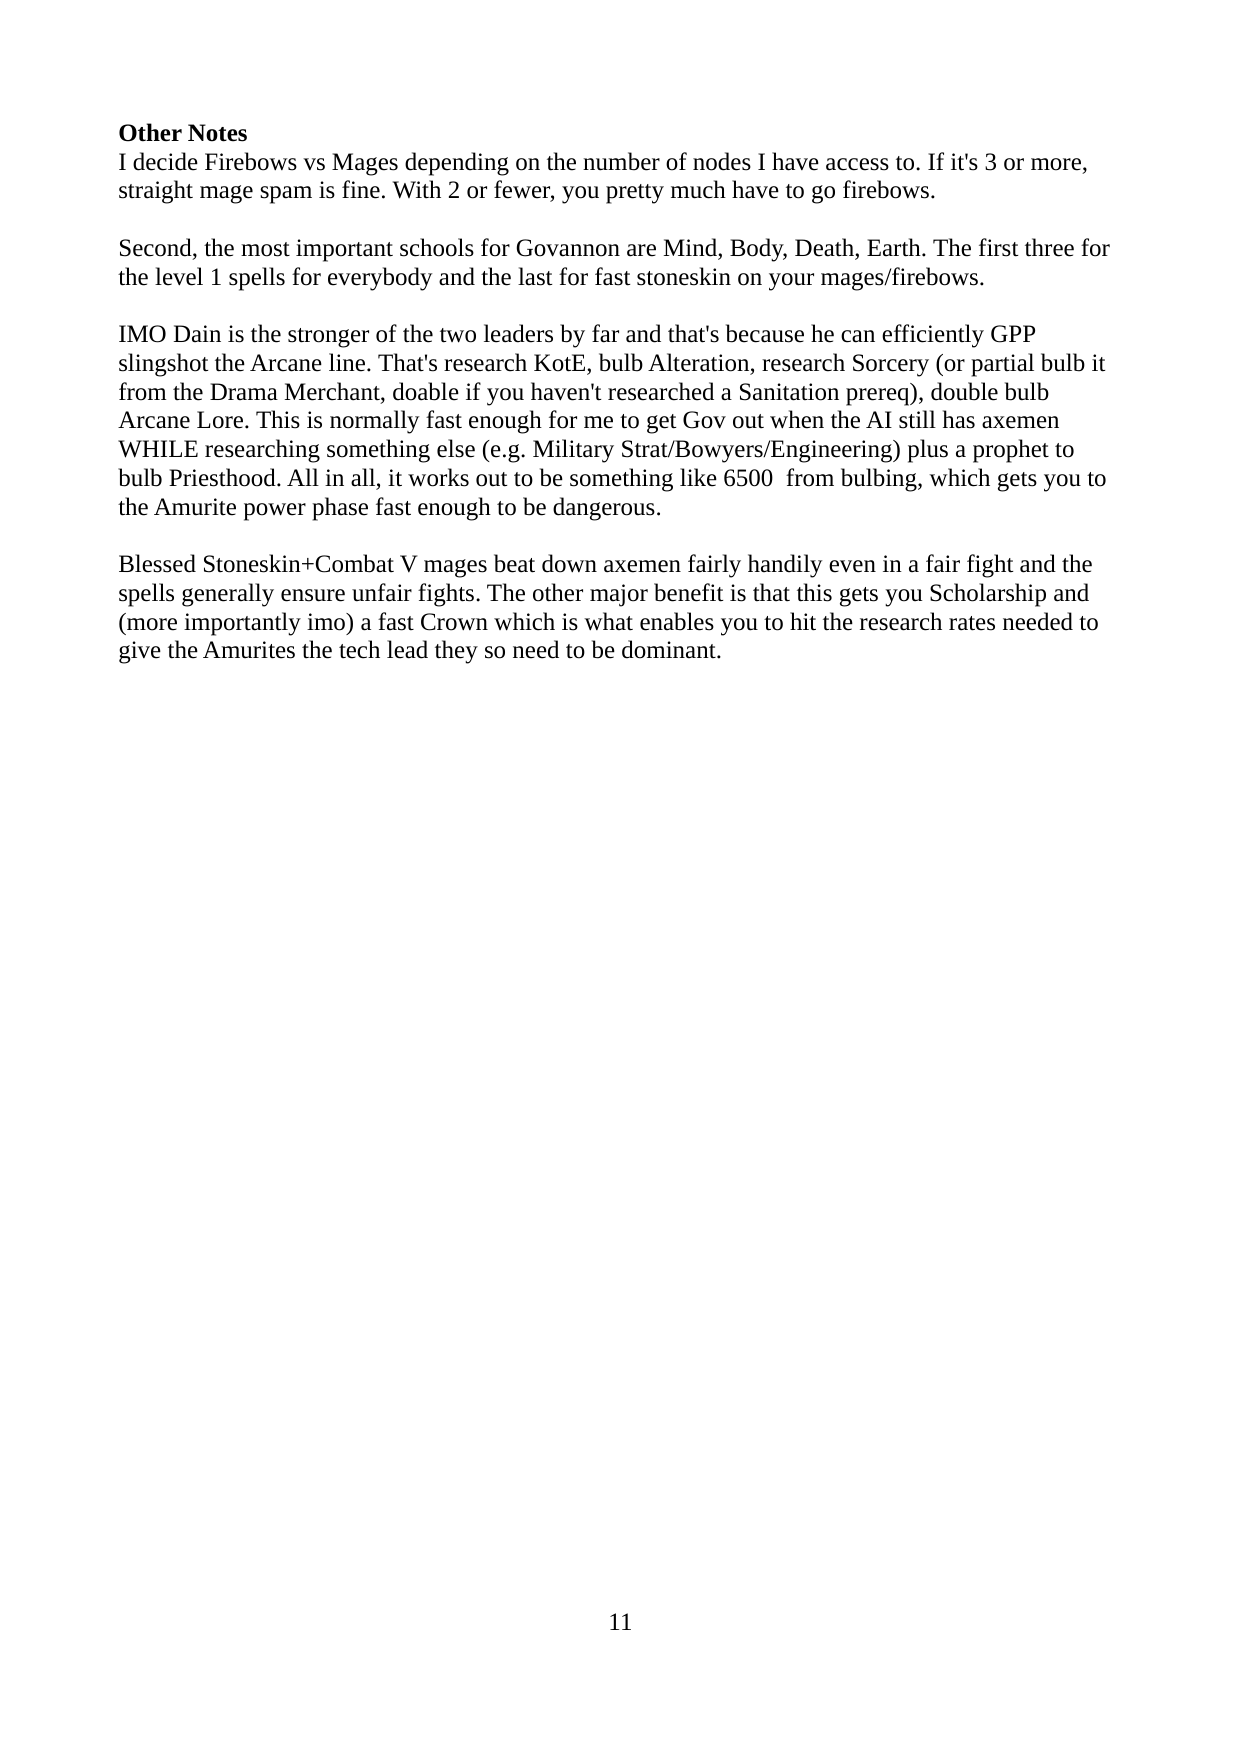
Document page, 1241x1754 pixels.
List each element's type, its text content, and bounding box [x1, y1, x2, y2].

text Second, the most important schools for Govannon are Mind, Body, Death, Earth. The first three for the level 1 spells for everybody and the last for fast stoneskin on your mages/firebows. [118, 233, 1122, 291]
text Blessed Stoneskin+Combat V mages beat down axemen fairly handily even in a fair fight and the spells generally ensure unfair fights. The other major benefit is that this gets you Scholarship and (more importantly imo) a fast Crown which is what enables you to hit the research rates needed to give the Amurites the tech lead they so need to be dominant. [118, 549, 1122, 664]
text IMO Dain is the stronger of the two leaders by far and that's because he can efficiently GPP slingshot the Arcane line. That's research KotE, bulb Alteration, research Sorcery (or partial bulb it from the Drama Merchant, doable if you haven't researched a Sanitation prereq), double bulb Arcane Lore. This is normally fast enough for me to get Gov out when the AI still has axemen WHILE researching something else (e.g. Military Strat/Bowyers/Engineering) plus a prophet to bulb Priesthood. All in all, it works out to be something like 6500 from bulbing, which gets you to the Amurite power phase fast enough to be dangerous. [118, 319, 1122, 521]
text Other Notes [118, 118, 1122, 147]
text I decide Firebows vs Mages depending on the number of nodes I have access to. If it's 3 or more, straight mage spam is fine. With 2 or fewer, you pretty much have to go firebows. [118, 147, 1122, 204]
